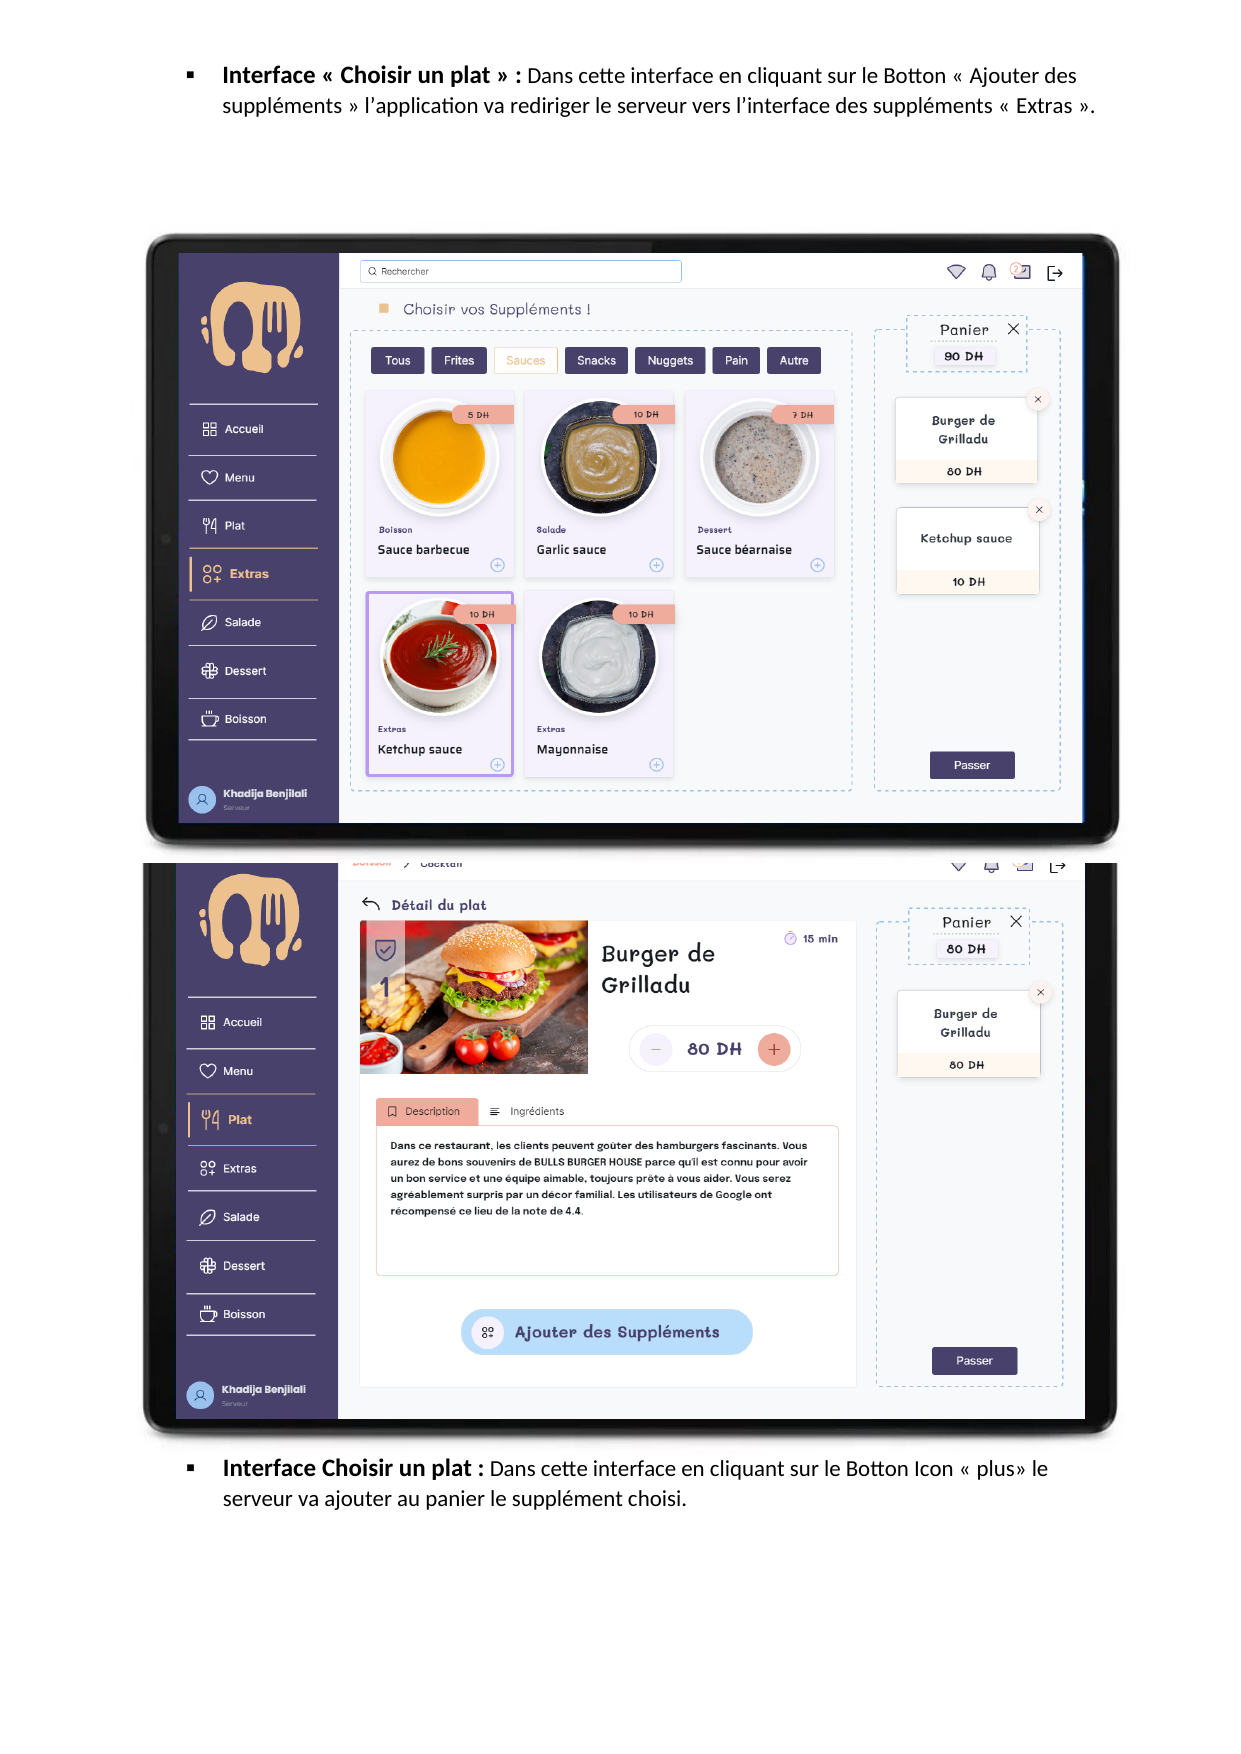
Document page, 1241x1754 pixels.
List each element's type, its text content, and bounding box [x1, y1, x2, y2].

list Interface « Choisir un plat » : Dans cette interface en cliquant sur le Botton « Ajouter des suppléments » l’application va rediriger le serveur vers l’interface des suppléments « Extras ». [185, 59, 1122, 119]
list [185, 188, 1122, 210]
list Interface Choisir un plat : Dans cette interface en cliquant sur le Botton Icon « plus» le serveur va ajouter au panier le supplément choisi. [185, 1453, 1122, 1513]
